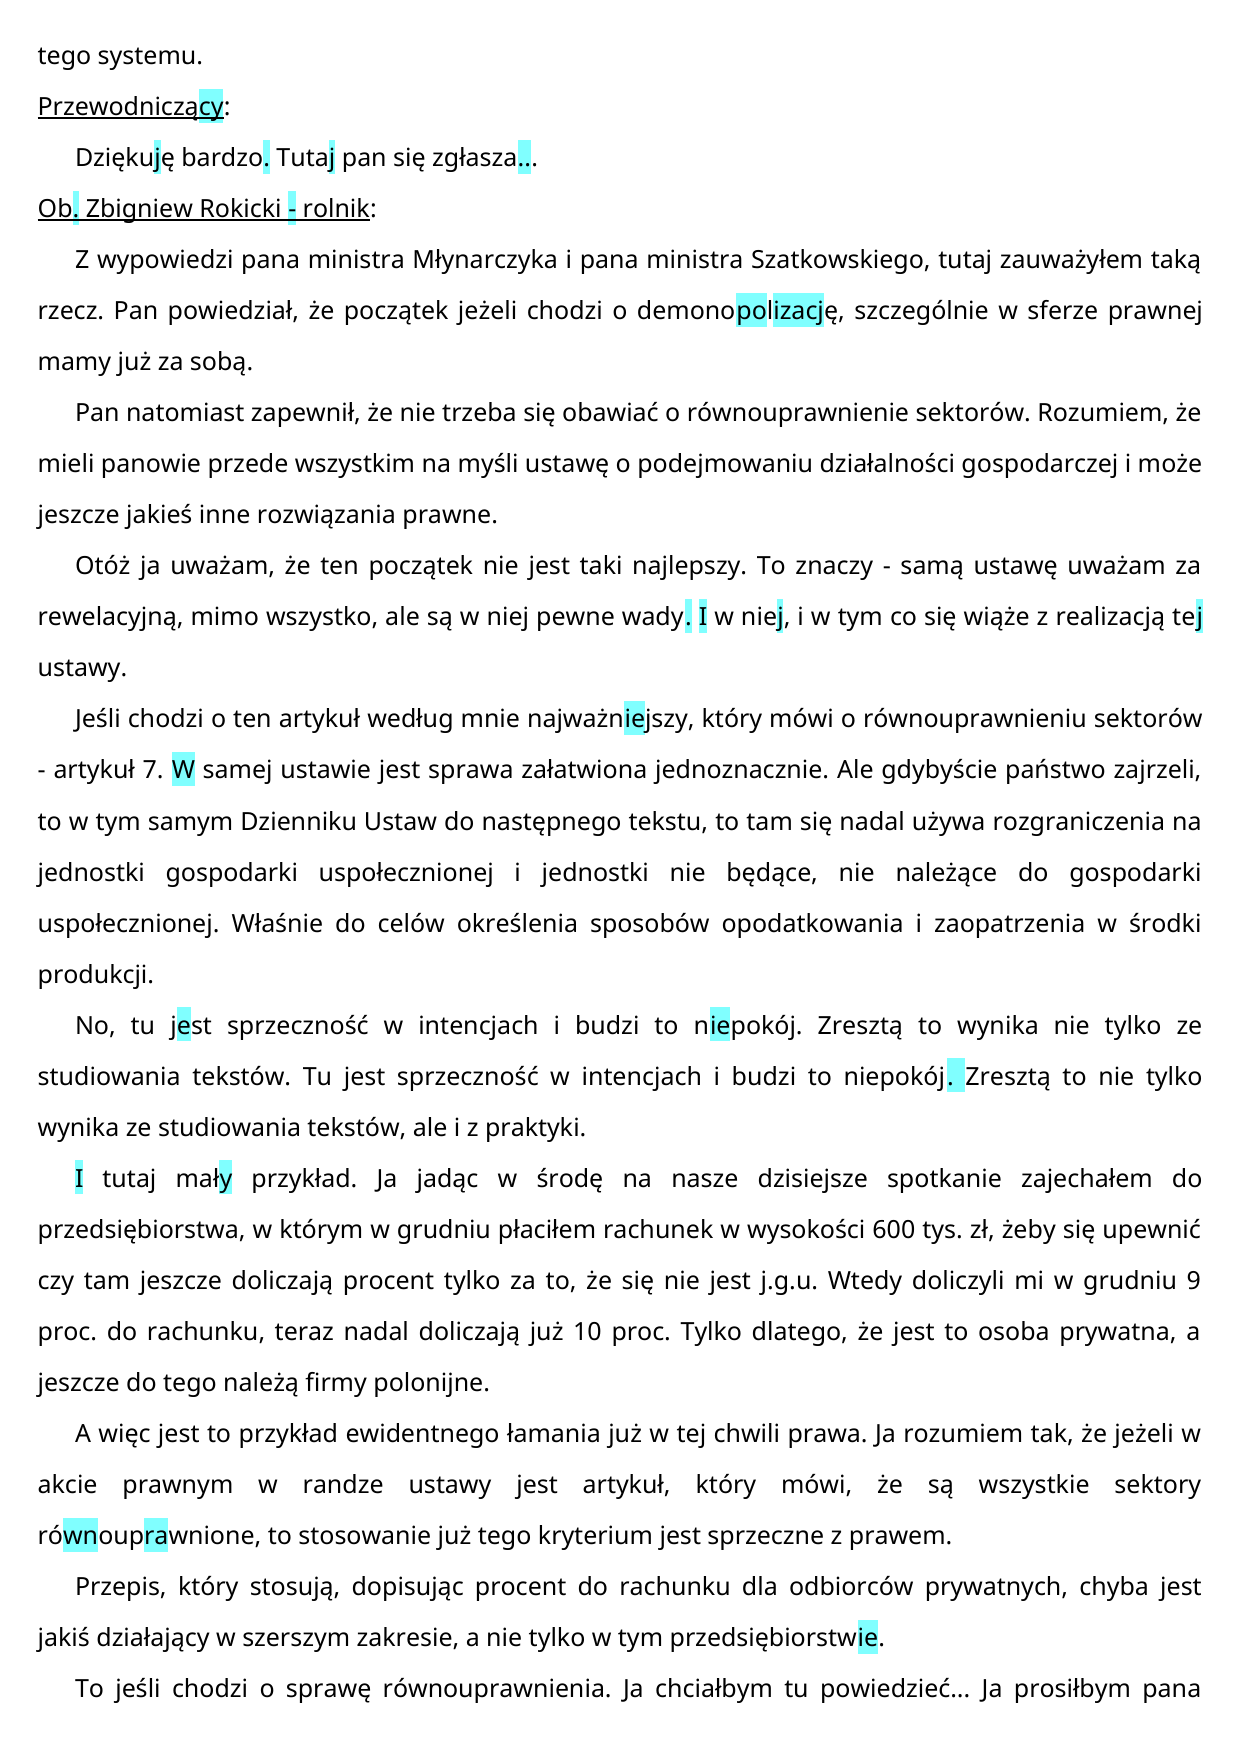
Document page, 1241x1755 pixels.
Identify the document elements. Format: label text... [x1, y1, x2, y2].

text Jeśli chodzi o ten artykuł według mnie najważniejszy, który mówi o równouprawnieniu sektorów - artykuł 7. W samej ustawie jest sprawa załatwiona jednoznacznie. Ale gdybyście państwo zajrzeli, to w tym samym Dzienniku Ustaw do następnego tekstu, to tam się nadal używa rozgraniczenia na jednostki gospodarki uspołecznionej i jednostki nie będące, nie należące do gospodarki uspołecznionej. Właśnie do celów określenia sposobów opodatkowania i zaopatrzenia w środki produkcji. [37, 701, 1203, 990]
text Pan natomiast zapewnił, że nie trzeba się obawiać o równouprawnienie sektorów. Rozumiem, że mieli panowie przede wszystkim na myśli ustawę o podejmowaniu działalności gospodarczej i może jeszcze jakieś inne rozwiązania prawne. [37, 395, 1203, 531]
text tego systemu. [37, 37, 1203, 72]
text No, tu jest sprzeczność w intencjach i budzi to niepokój. Zresztą to wynika nie tylko ze studiowania tekstów. Tu jest sprzeczność w intencjach i budzi to niepokój. Zresztą to nie tylko wynika ze studiowania tekstów, ale i z praktyki. [37, 1007, 1203, 1143]
text Ob. Zbigniew Rokicki - rolnik: [37, 191, 1203, 225]
text A więc jest to przykład ewidentnego łamania już w tej chwili prawa. Ja rozumiem tak, że jeżeli w akcie prawnym w randze ustawy jest artykuł, który mówi, że są wszystkie sektory równouprawnione, to stosowanie już tego kryterium jest sprzeczne z prawem. [37, 1416, 1203, 1552]
text Otóż ja uważam, że ten początek nie jest taki najlepszy. To znaczy - samą ustawę uważam za rewelacyjną, mimo wszystko, ale są w niej pewne wady. I w niej, i w tym co się wiąże z realizacją tej ustawy. [37, 548, 1203, 684]
text Z wypowiedzi pana ministra Młynarczyka i pana ministra Szatkowskiego, tutaj zauważyłem taką rzecz. Pan powiedział, że początek jeżeli chodzi o demonopolizację, szczególnie w sferze prawnej mamy już za sobą. [37, 242, 1203, 378]
text Dziękuję bardzo. Tutaj pan się zgłasza... [37, 139, 1203, 174]
text I tutaj mały przykład. Ja jadąc w środę na nasze dzisiejsze spotkanie zajechałem do przedsiębiorstwa, w którym w grudniu płaciłem rachunek w wysokości 600 tys. zł, żeby się upewnić czy tam jeszcze doliczają procent tylko za to, że się nie jest j.g.u. Wtedy doliczyli mi w grudniu 9 proc. do rachunku, teraz nadal doliczają już 10 proc. Tylko dlatego, że jest to osoba prywatna, a jeszcze do tego należą firmy polonijne. [37, 1160, 1203, 1399]
text Przepis, który stosują, dopisując procent do rachunku dla odbiorców prywatnych, chyba jest jakiś działający w szerszym zakresie, a nie tylko w tym przedsiębiorstwie. [37, 1569, 1203, 1654]
text Przewodniczący: [37, 88, 1203, 123]
text To jeśli chodzi o sprawę równouprawnienia. Ja chciałbym tu powiedzieć... Ja prosiłbym pana [37, 1671, 1203, 1705]
